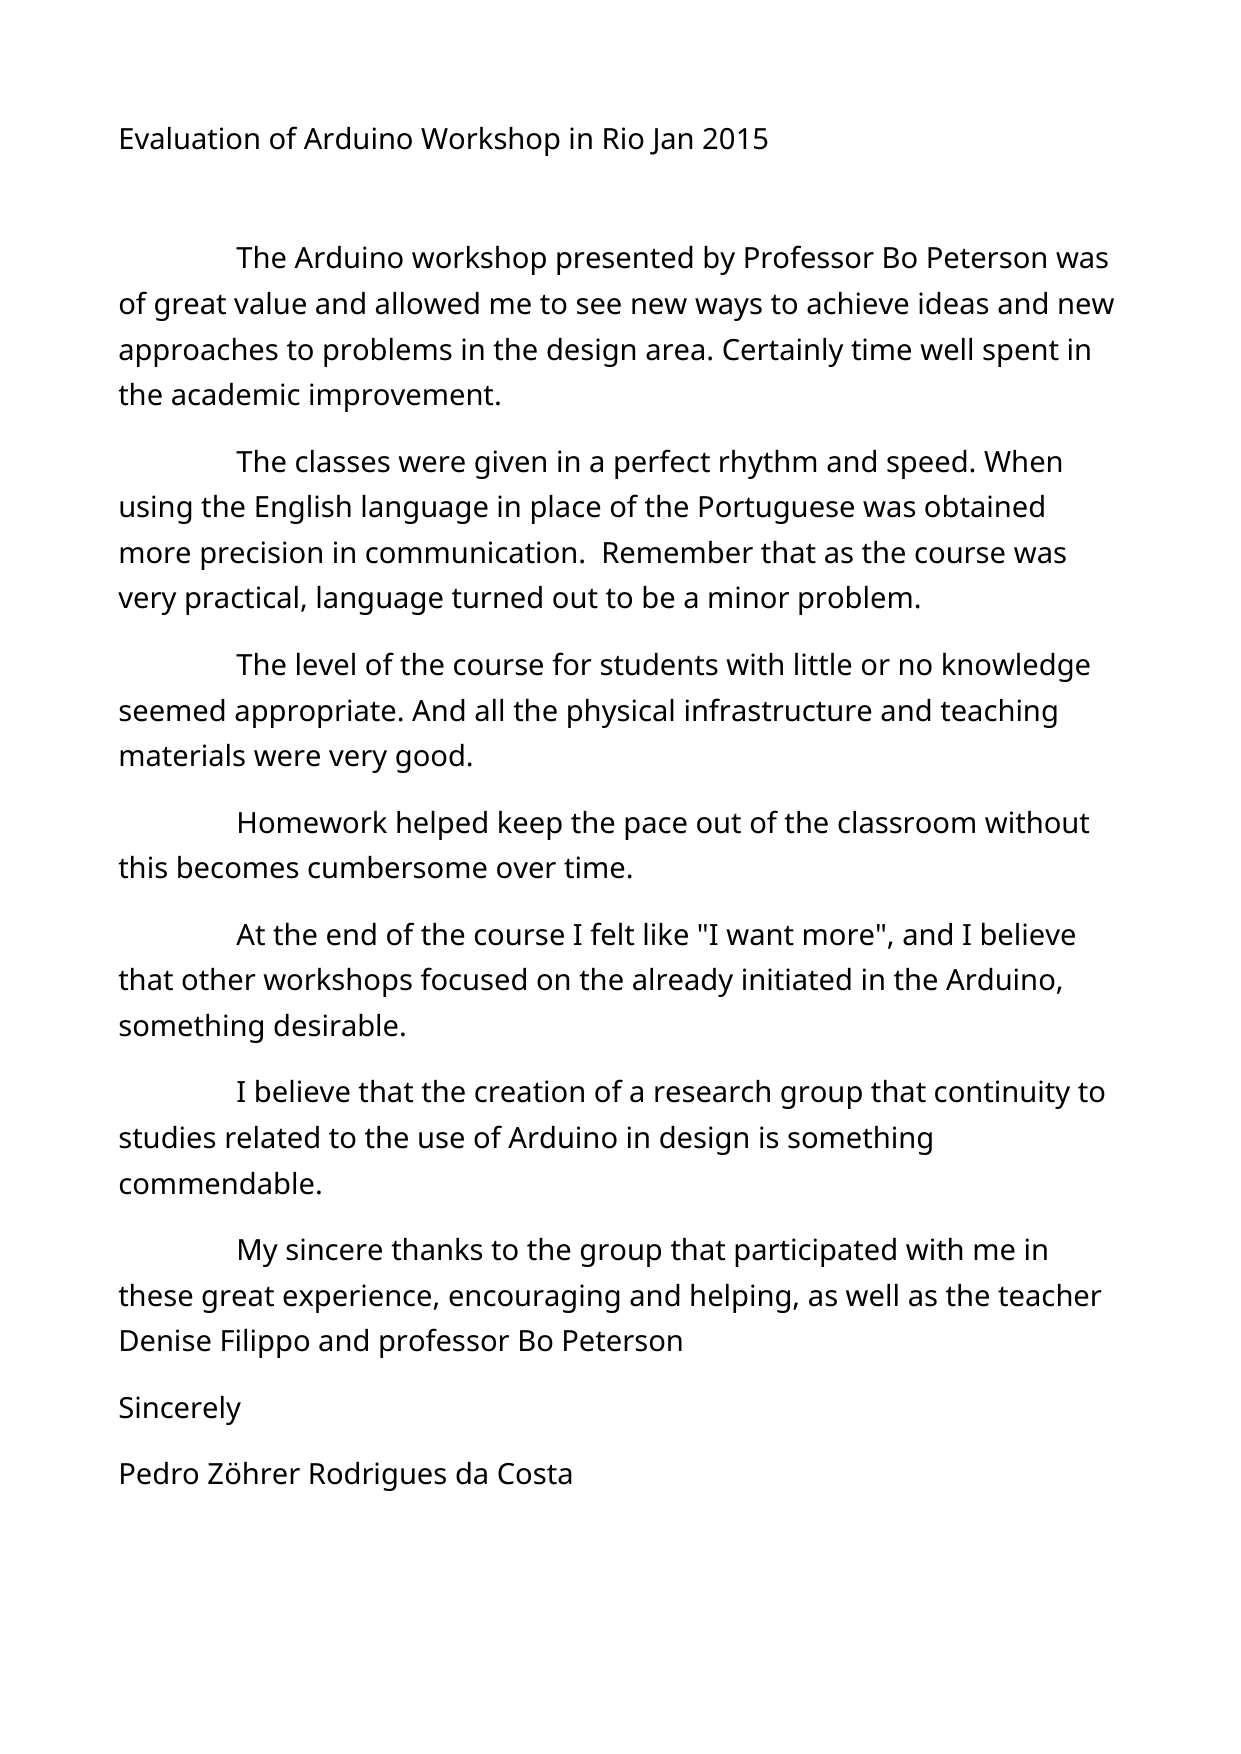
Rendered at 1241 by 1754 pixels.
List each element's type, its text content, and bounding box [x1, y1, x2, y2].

text Evaluation of Arduino Workshop in Rio Jan 2015 [118, 118, 1122, 158]
text Homework helped keep the pace out of the classroom without this becomes cumbersome over time. [118, 802, 1122, 887]
text Sincerely [118, 1387, 1122, 1427]
text I believe that the creation of a research group that continuity to studies related to the use of Arduino in design is something commendable. [118, 1072, 1122, 1203]
text The classes were given in a perfect rhythm and speed. When using the English language in place of the Portuguese was obtained more precision in communication. Remember that as the course was very practical, language turned out to be a minor problem. [118, 441, 1122, 617]
text The level of the course for students with little or no knowledge seemed appropriate. And all the physical infrastructure and teaching materials were very good. [118, 644, 1122, 775]
text Pedro Zöhrer Rodrigues da Costa [118, 1454, 1122, 1493]
text My sincere thanks to the group that participated with me in these great experience, encouraging and helping, as well as the teacher Denise Filippo and professor Bo Peterson [118, 1229, 1122, 1360]
text At the end of the course I felt like "I want more", and I believe that other workshops focused on the already initiated in the Arduino, something desirable. [118, 914, 1122, 1045]
text The Arduino workshop presented by Professor Bo Peterson was of great value and allowed me to see new ways to achieve ideas and new approaches to problems in the design area. Certainly time well spent in the academic improvement. [118, 238, 1122, 414]
